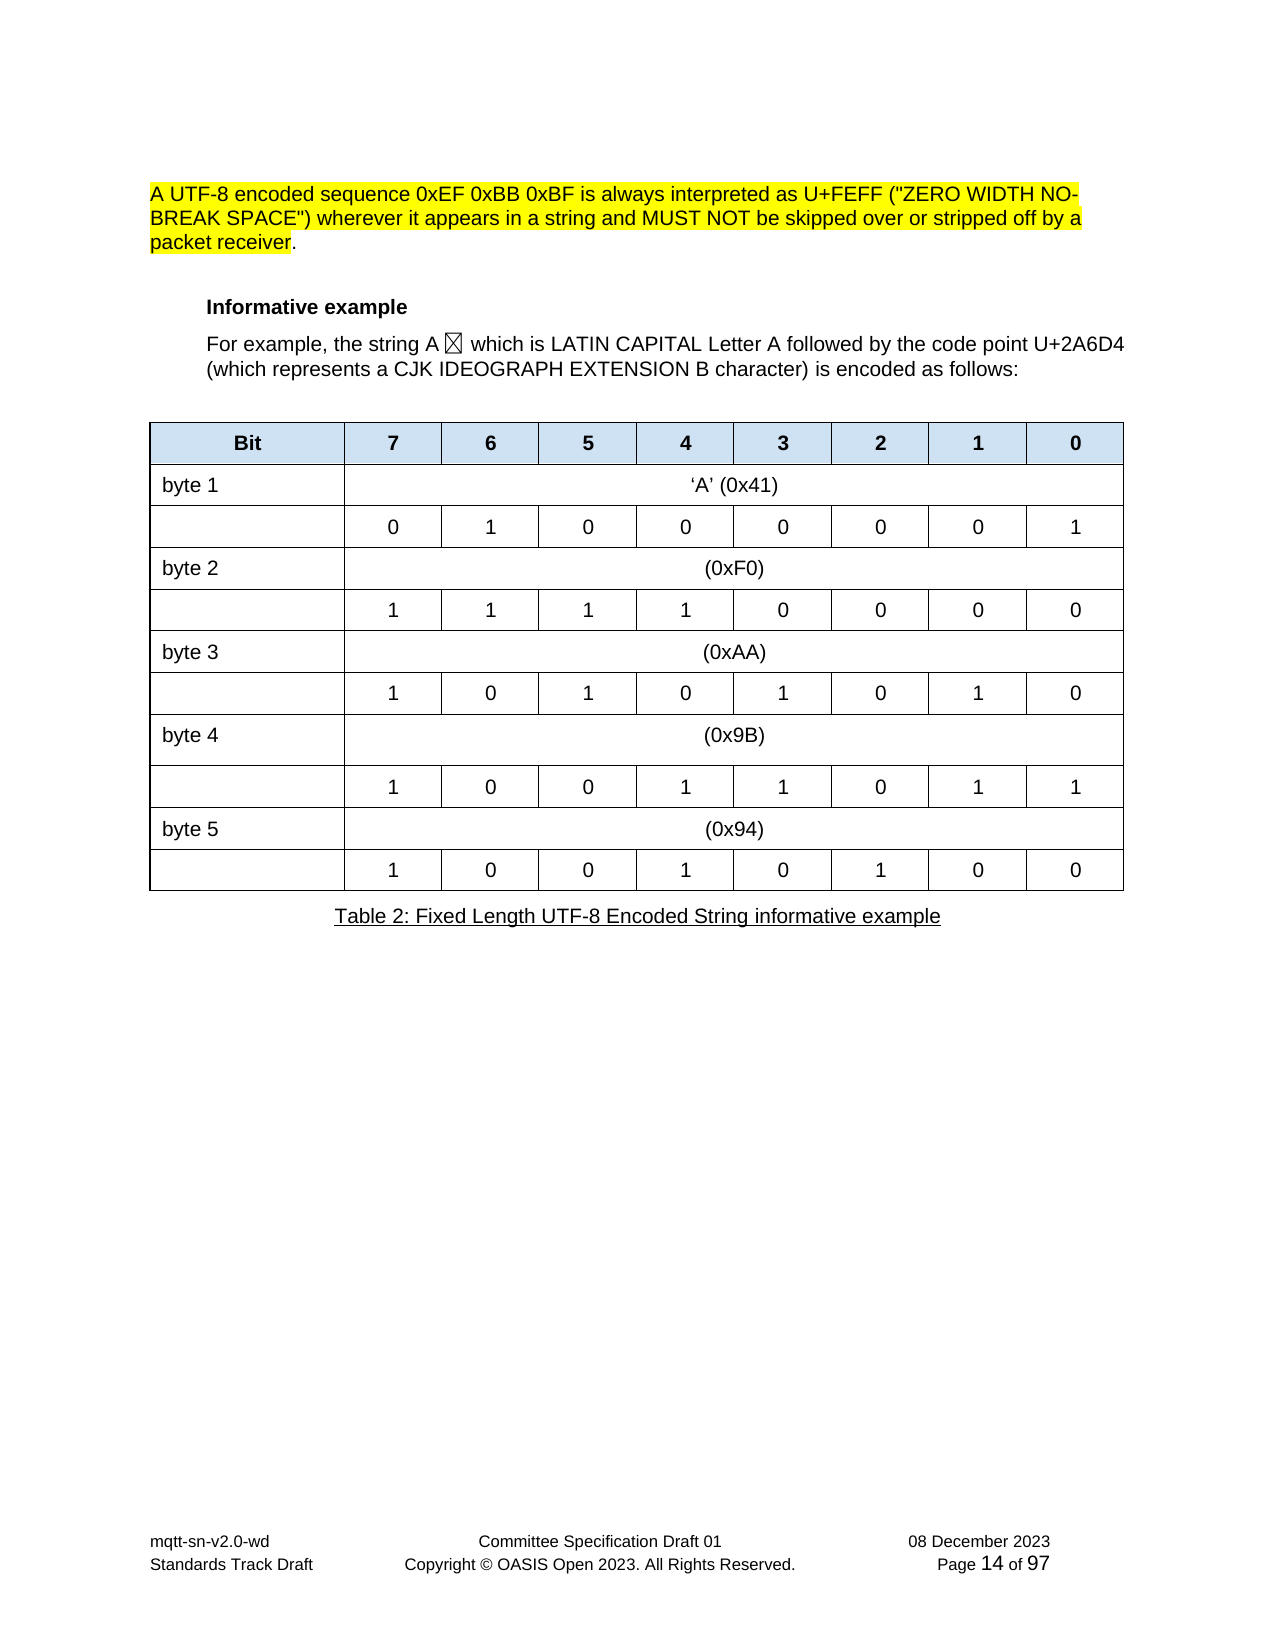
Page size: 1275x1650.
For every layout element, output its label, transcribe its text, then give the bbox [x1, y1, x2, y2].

table_cell 0 [832, 766, 928, 807]
table_cell 1 [734, 673, 831, 713]
table_header 1 [929, 423, 1026, 463]
table_header 6 [442, 423, 538, 463]
table_cell 1 [442, 590, 538, 630]
table_cell [151, 850, 344, 890]
table_cell 0 [442, 766, 538, 807]
table_cell 0 [832, 506, 928, 547]
table_header 3 [734, 423, 831, 463]
table_cell 0 [539, 850, 636, 890]
text For example, the string A𪛔 which is LATIN CAPITAL Letter A followed by the code point U+2A6D4 (which represents a CJK IDEOGRAPH EXTENSION B character) is encoded as follows: [206, 327, 1125, 381]
table_header 4 [637, 423, 733, 463]
table_cell 0 [637, 673, 733, 713]
table_cell 1 [929, 673, 1026, 713]
table_cell (0x9B) [345, 715, 1123, 765]
table_cell 0 [345, 506, 441, 547]
table_cell 0 [442, 673, 538, 713]
table_cell 1 [929, 766, 1026, 807]
table_cell 0 [734, 590, 831, 630]
table_cell 1 [637, 590, 733, 630]
table_cell 0 [929, 850, 1026, 890]
table_cell 1 [637, 850, 733, 890]
table_cell 1 [345, 850, 441, 890]
table_cell byte 1 [151, 465, 344, 505]
table_cell 0 [832, 673, 928, 713]
table_cell [151, 506, 344, 547]
table_cell 1 [345, 673, 441, 713]
table_header Bit [151, 423, 344, 463]
table_cell 0 [832, 590, 928, 630]
table_cell 1 [1027, 766, 1123, 807]
table_cell 0 [1027, 673, 1123, 713]
table_cell 0 [442, 850, 538, 890]
table_cell [151, 590, 344, 630]
table_cell 0 [929, 590, 1026, 630]
table_cell (0xF0) [345, 548, 1123, 588]
table_cell (0xAA) [345, 631, 1123, 672]
table_cell 1 [832, 850, 928, 890]
table_header 0 [1027, 423, 1123, 463]
table_cell byte 4 [151, 715, 344, 765]
table_header 7 [345, 423, 441, 463]
table_cell 0 [929, 506, 1026, 547]
text Table 2: Fixed Length UTF-8 Encoded String informative example [150, 904, 1125, 928]
table_cell 0 [1027, 850, 1123, 890]
text A UTF-8 encoded sequence 0xEF 0xBB 0xBF is always interpreted as U+FEFF ("ZERO WIDTH NO-BREAK SPACE") wherever it appears in a string and MUST NOT be skipped over or stripped off by a packet receiver. [150, 182, 1125, 254]
table_cell 1 [442, 506, 538, 547]
table_cell 0 [539, 766, 636, 807]
table_cell (0x94) [345, 808, 1123, 849]
table_cell byte 3 [151, 631, 344, 672]
table_cell 1 [539, 590, 636, 630]
table_cell 1 [637, 766, 733, 807]
text Informative example [206, 295, 1125, 319]
table_cell byte 2 [151, 548, 344, 588]
table_cell 1 [1027, 506, 1123, 547]
table_cell 0 [637, 506, 733, 547]
table_cell 1 [345, 590, 441, 630]
table_cell ‘A’ (0x41) [345, 465, 1123, 505]
table_cell 1 [539, 673, 636, 713]
table_cell 1 [734, 766, 831, 807]
table_cell 0 [539, 506, 636, 547]
table_cell 0 [734, 850, 831, 890]
table_cell [151, 766, 344, 807]
table_cell [151, 673, 344, 713]
table_header 2 [832, 423, 928, 463]
table_cell 0 [1027, 590, 1123, 630]
table_cell 0 [734, 506, 831, 547]
table_cell byte 5 [151, 808, 344, 849]
table_cell 1 [345, 766, 441, 807]
table_header 5 [539, 423, 636, 463]
